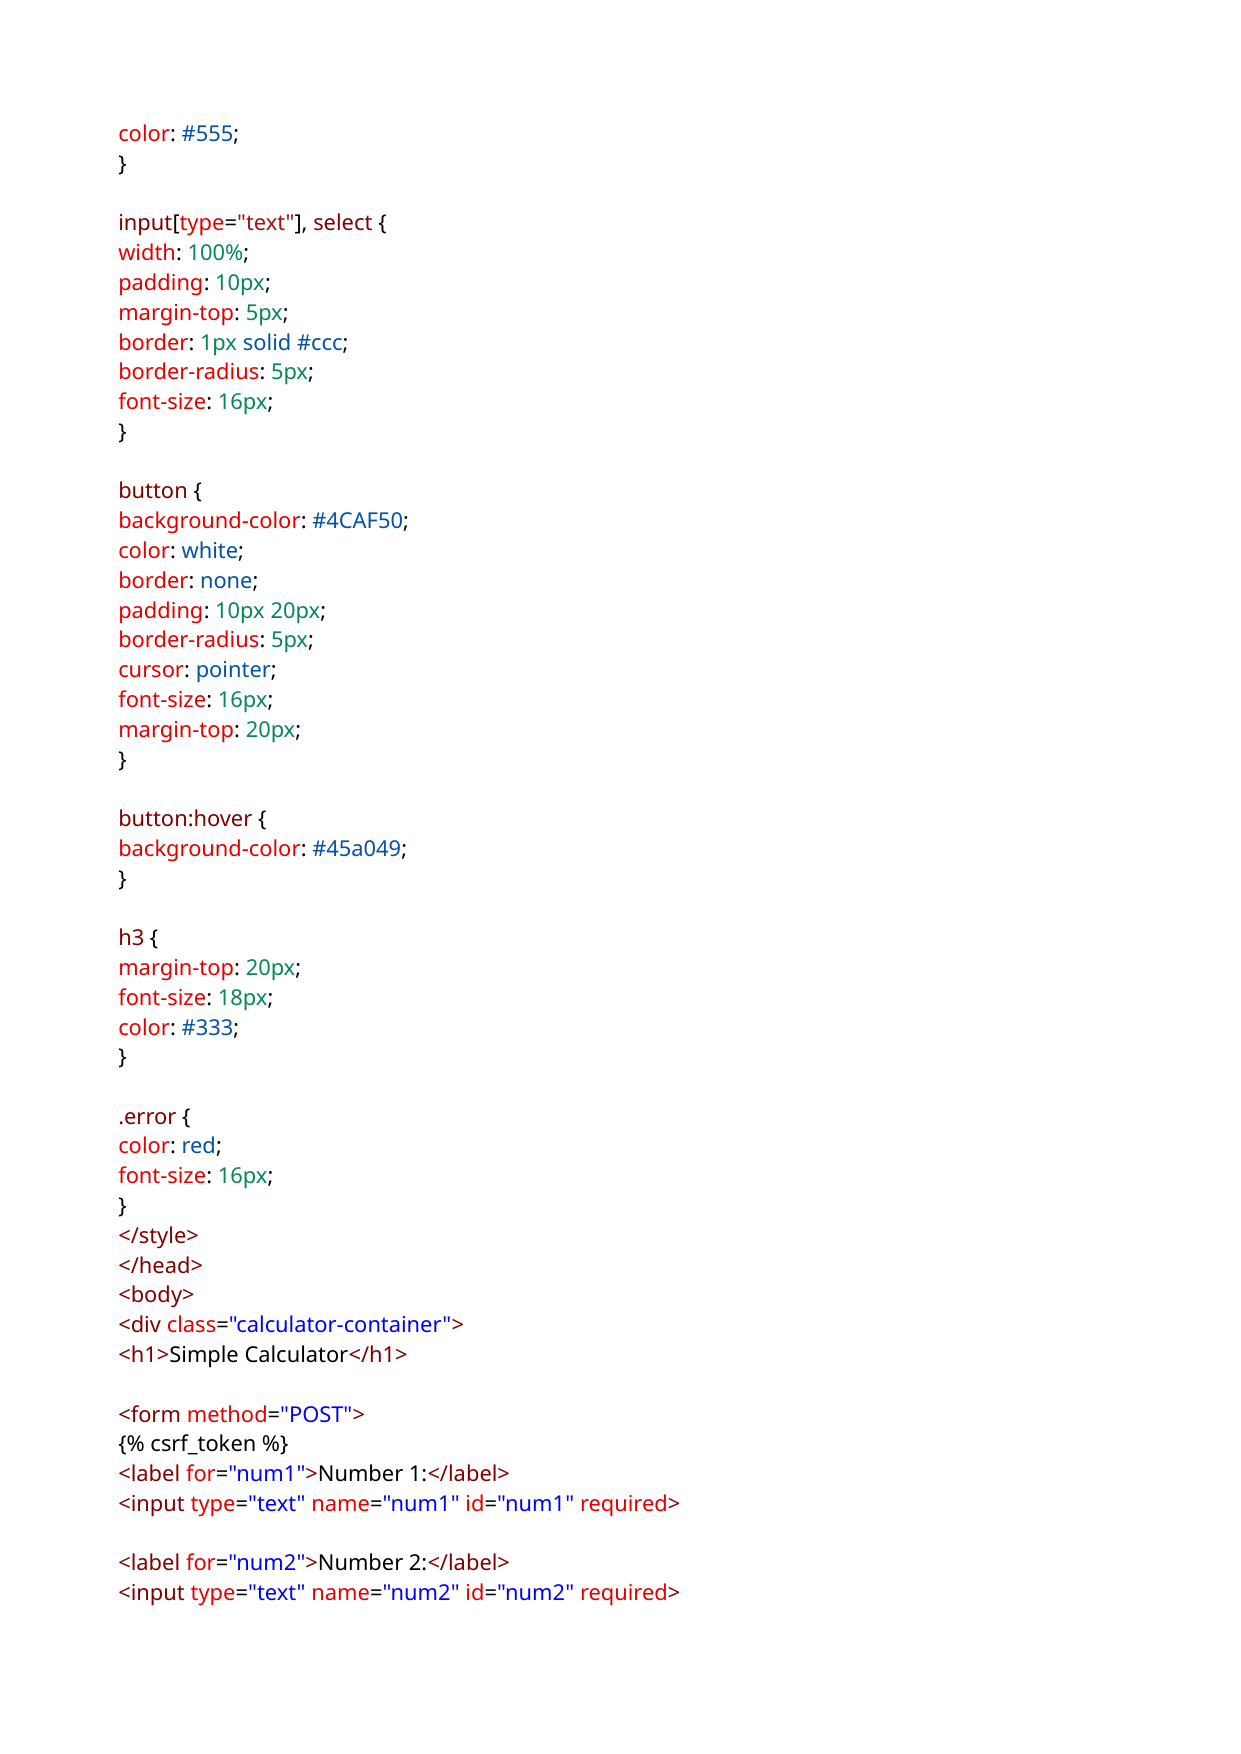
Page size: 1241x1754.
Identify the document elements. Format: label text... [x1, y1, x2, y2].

text border-radius: 5px; [118, 624, 1122, 654]
text <input type="text" name="num1" id="num1" required> [118, 1488, 1122, 1518]
text <label for="num1">Number 1:</label> [118, 1458, 1122, 1488]
text <h1>Simple Calculator</h1> [118, 1339, 1122, 1369]
text width: 100%; [118, 237, 1122, 267]
text color: red; [118, 1131, 1122, 1160]
text <input type="text" name="num2" id="num2" required> [118, 1577, 1122, 1607]
text button { [118, 475, 1122, 505]
text font-size: 18px; [118, 982, 1122, 1011]
text <form method="POST"> [118, 1398, 1122, 1428]
text margin-top: 20px; [118, 952, 1122, 982]
text </head> [118, 1250, 1122, 1279]
text color: white; [118, 535, 1122, 565]
text background-color: #45a049; [118, 833, 1122, 863]
text margin-top: 5px; [118, 297, 1122, 327]
text border-radius: 5px; [118, 356, 1122, 386]
text .error { [118, 1101, 1122, 1131]
text input[type="text"], select { [118, 207, 1122, 237]
text } [118, 1190, 1122, 1220]
text <body> [118, 1279, 1122, 1309]
text button:hover { [118, 803, 1122, 833]
text background-color: #4CAF50; [118, 505, 1122, 535]
text h3 { [118, 922, 1122, 952]
text } [118, 416, 1122, 446]
text } [118, 148, 1122, 178]
text border: 1px solid #ccc; [118, 327, 1122, 356]
text padding: 10px 20px; [118, 594, 1122, 624]
text <label for="num2">Number 2:</label> [118, 1547, 1122, 1577]
text margin-top: 20px; [118, 714, 1122, 743]
text {% csrf_token %} [118, 1428, 1122, 1458]
text </style> [118, 1220, 1122, 1250]
text font-size: 16px; [118, 684, 1122, 714]
text color: #555; [118, 118, 1122, 148]
text padding: 10px; [118, 267, 1122, 297]
text font-size: 16px; [118, 386, 1122, 416]
text <div class="calculator-container"> [118, 1309, 1122, 1339]
text } [118, 1041, 1122, 1071]
text } [118, 863, 1122, 892]
text } [118, 743, 1122, 773]
text cursor: pointer; [118, 654, 1122, 684]
text color: #333; [118, 1011, 1122, 1041]
text font-size: 16px; [118, 1160, 1122, 1190]
text border: none; [118, 565, 1122, 594]
